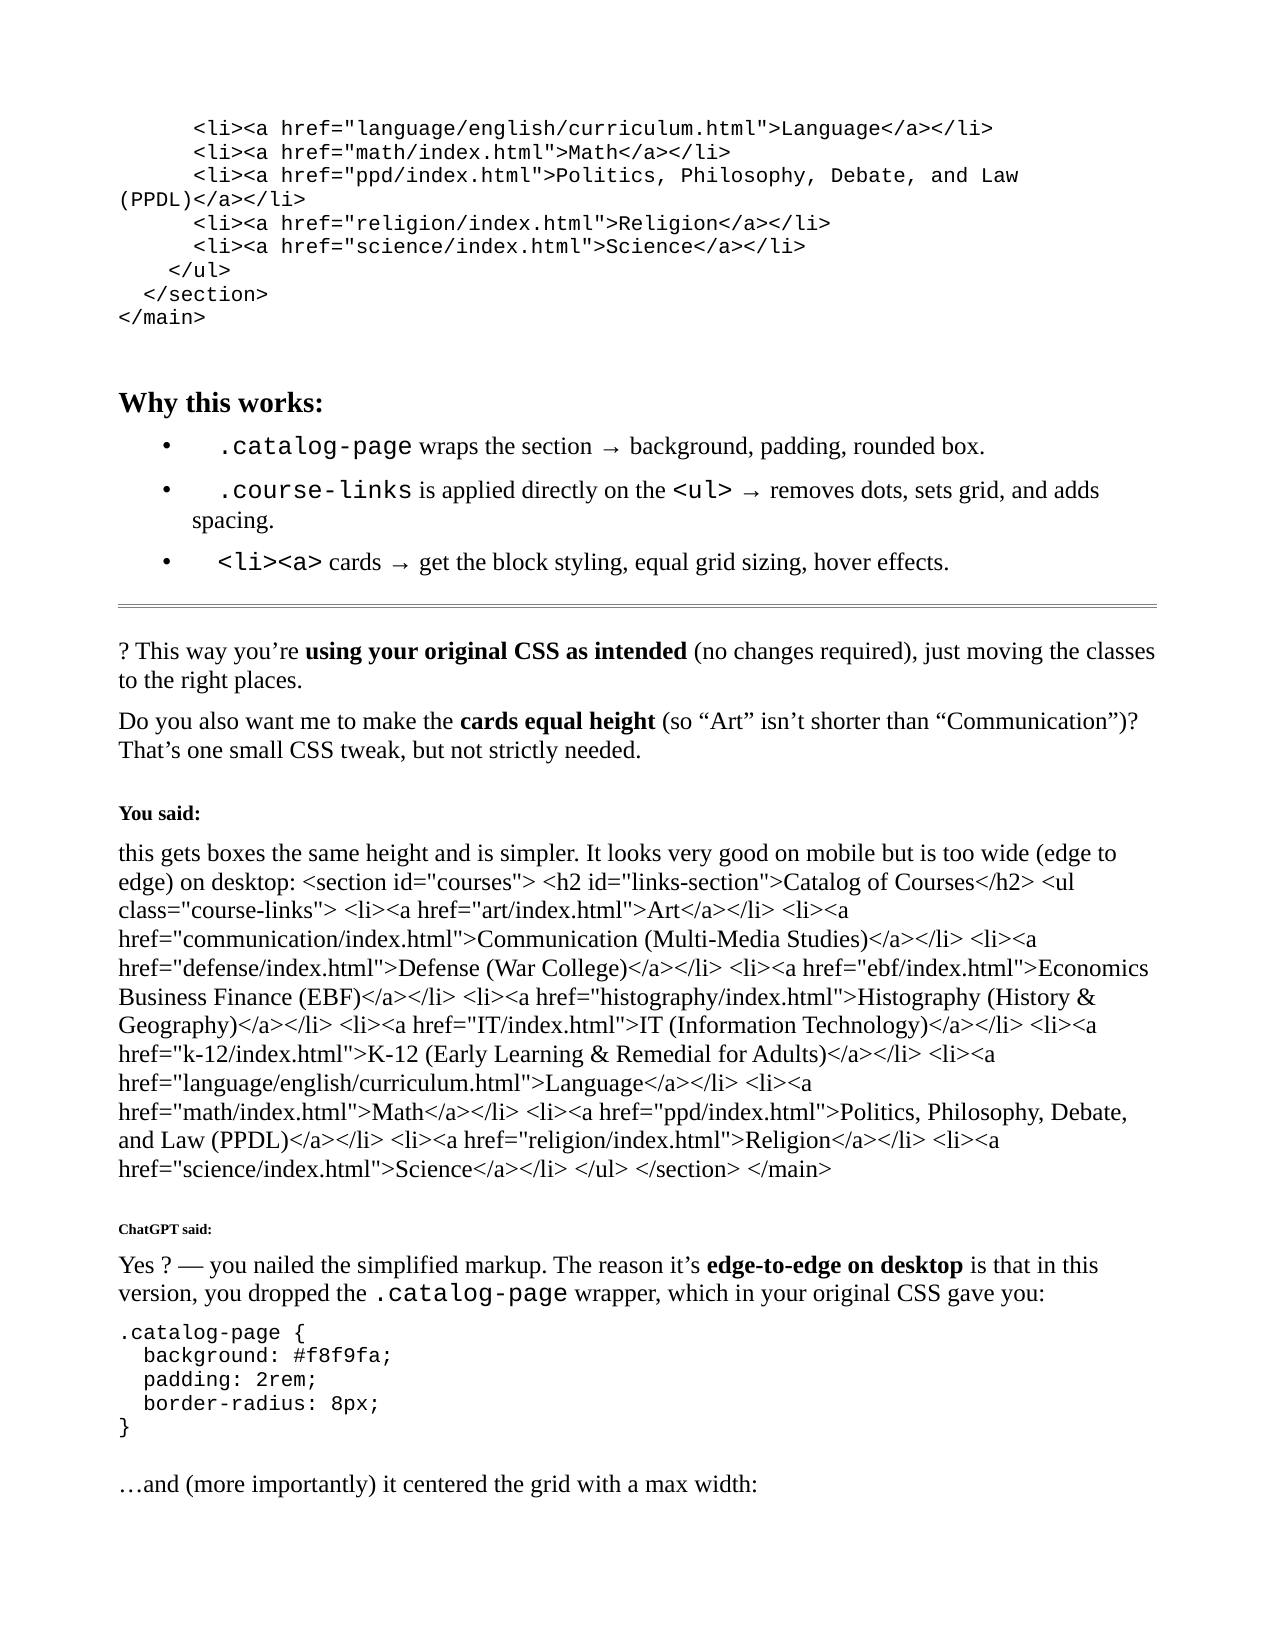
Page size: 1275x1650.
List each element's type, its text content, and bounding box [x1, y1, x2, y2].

list ✅ <li><a> cards → get the block styling, equal grid sizing, hover effects. [162, 547, 1157, 578]
text ? This way you’re using your original CSS as intended (no changes required), just moving the classes to the right places. [118, 636, 1157, 694]
text </ul> [118, 260, 1157, 284]
list ✅ .catalog-page wraps the section → background, padding, rounded box. [162, 431, 1157, 462]
list ✅ .course-links is applied directly on the <ul> → removes dots, sets grid, and adds spacing. [162, 475, 1157, 534]
text </main> [118, 307, 1157, 331]
text Do you also want me to make the cards equal height (so “Art” isn’t shorter than “Communication”)? That’s one small CSS tweak, but not strictly needed. [118, 706, 1157, 764]
text } [118, 1416, 1157, 1440]
text …and (more importantly) it centered the grid with a max width: [118, 1469, 1157, 1498]
text <li><a href="religion/index.html">Religion</a></li> [118, 213, 1157, 236]
text </section> [118, 284, 1157, 307]
text <li><a href="math/index.html">Math</a></li> [118, 142, 1157, 165]
text <li><a href="science/index.html">Science</a></li> [118, 236, 1157, 260]
text border-radius: 8px; [118, 1393, 1157, 1416]
text <li><a href="ppd/index.html">Politics, Philosophy, Debate, and Law (PPDL)</a></li> [118, 165, 1157, 213]
text background: #f8f9fa; [118, 1345, 1157, 1369]
text this gets boxes the same height and is simpler. It looks very good on mobile but is too wide (edge to edge) on desktop: <section id="courses"> <h2 id="links-section">Catalog of Courses</h2> <ul class="course-links"> <li><a href="art/index.html">Art</a></li> <li><a href="communication/index.html">Communication (Multi-Media Studies)</a></li> <li><a href="defense/index.html">Defense (War College)</a></li> <li><a href="ebf/index.html">Economics Business Finance (EBF)</a></li> <li><a href="histography/index.html">Histography (History & Geography)</a></li> <li><a href="IT/index.html">IT (Information Technology)</a></li> <li><a href="k-12/index.html">K-12 (Early Learning & Remedial for Adults)</a></li> <li><a href="language/english/curriculum.html">Language</a></li> <li><a href="math/index.html">Math</a></li> <li><a href="ppd/index.html">Politics, Philosophy, Debate, and Law (PPDL)</a></li> <li><a href="religion/index.html">Religion</a></li> <li><a href="science/index.html">Science</a></li> </ul> </section> </main> [118, 838, 1157, 1183]
text <li><a href="language/english/curriculum.html">Language</a></li> [118, 118, 1157, 142]
text .catalog-page { [118, 1322, 1157, 1345]
subtitle ChatGPT said: [118, 1220, 1157, 1237]
text Yes ? — you nailed the simplified markup. The reason it’s edge-to-edge on desktop is that in this version, you dropped the .catalog-page wrapper, which in your original CSS gave you: [118, 1250, 1157, 1309]
subtitle You said: [118, 801, 1157, 825]
text padding: 2rem; [118, 1369, 1157, 1393]
subtitle Why this works: [118, 385, 1157, 419]
